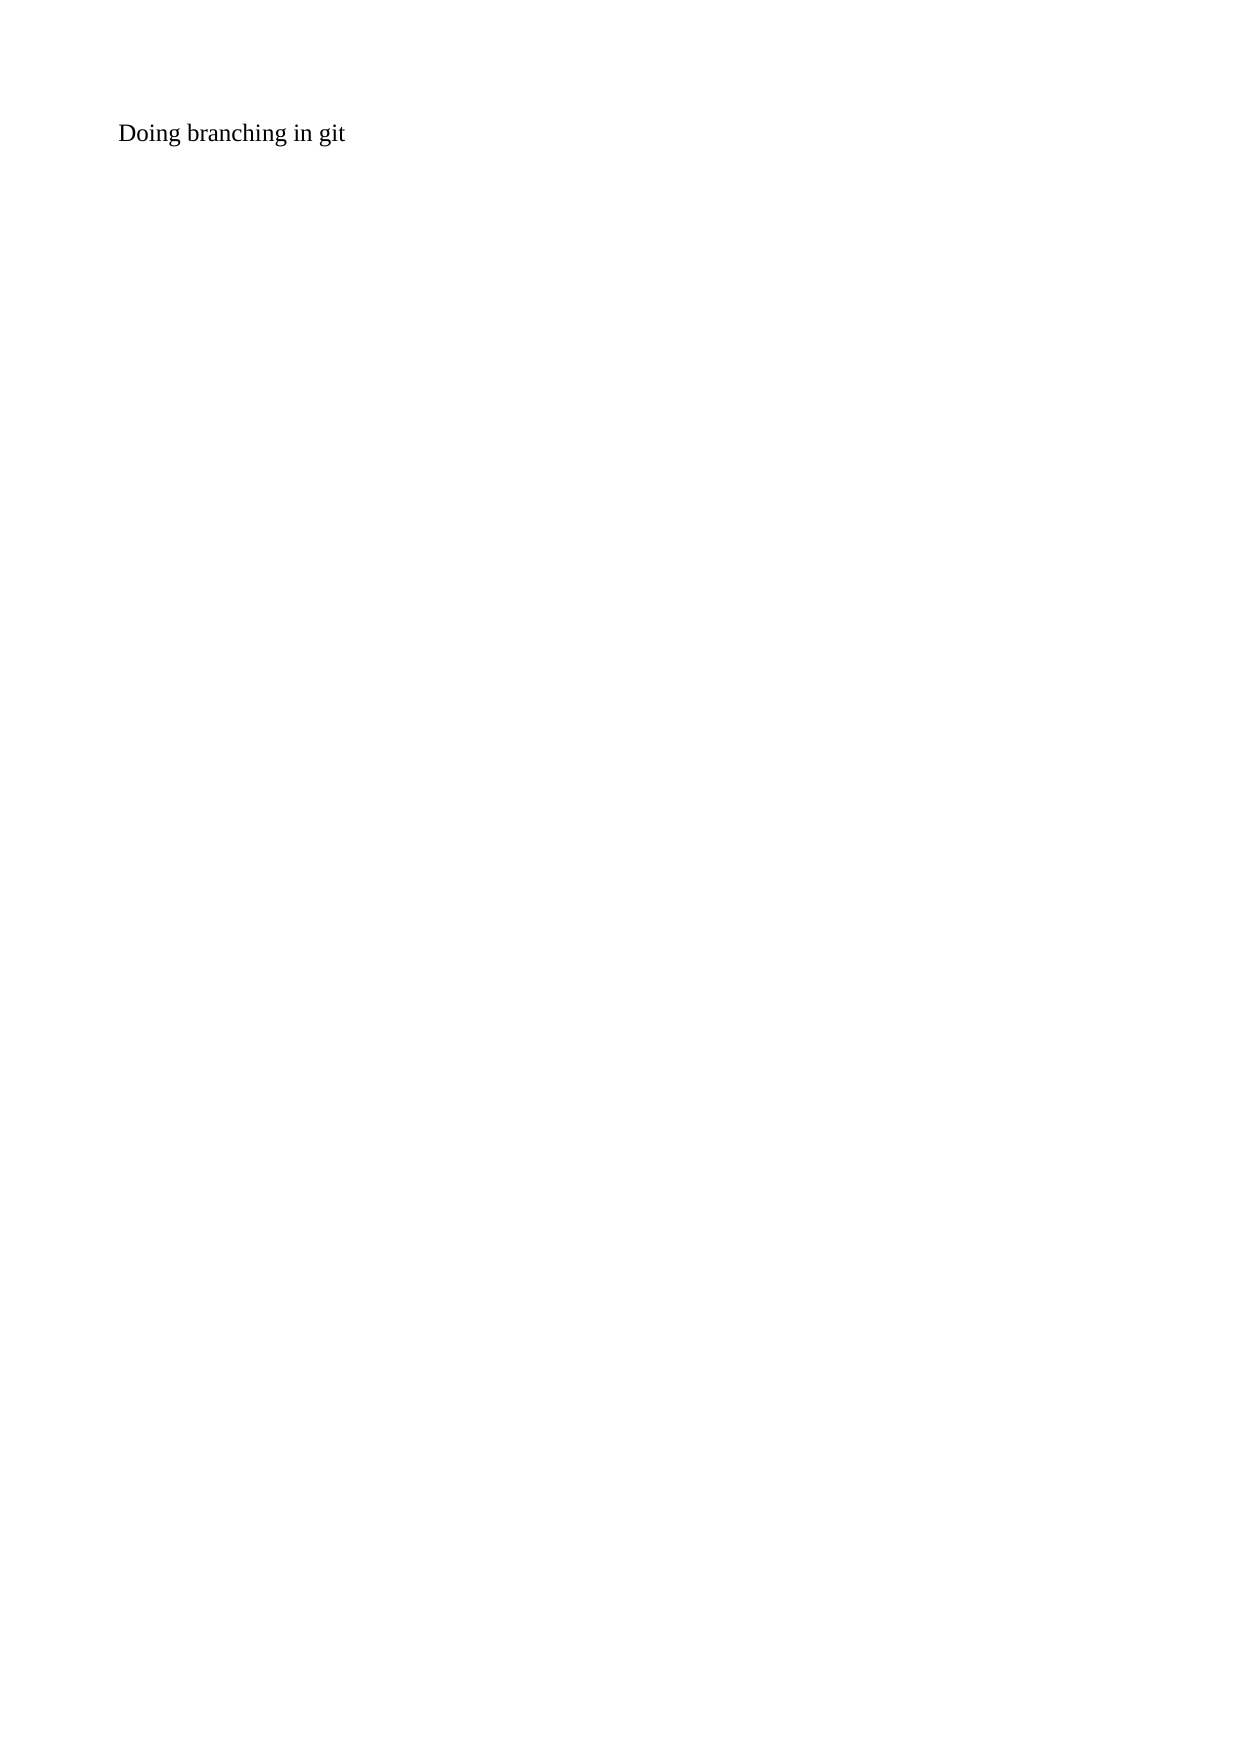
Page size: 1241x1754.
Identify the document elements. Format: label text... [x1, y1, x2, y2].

text Doing branching in git [118, 118, 1122, 147]
